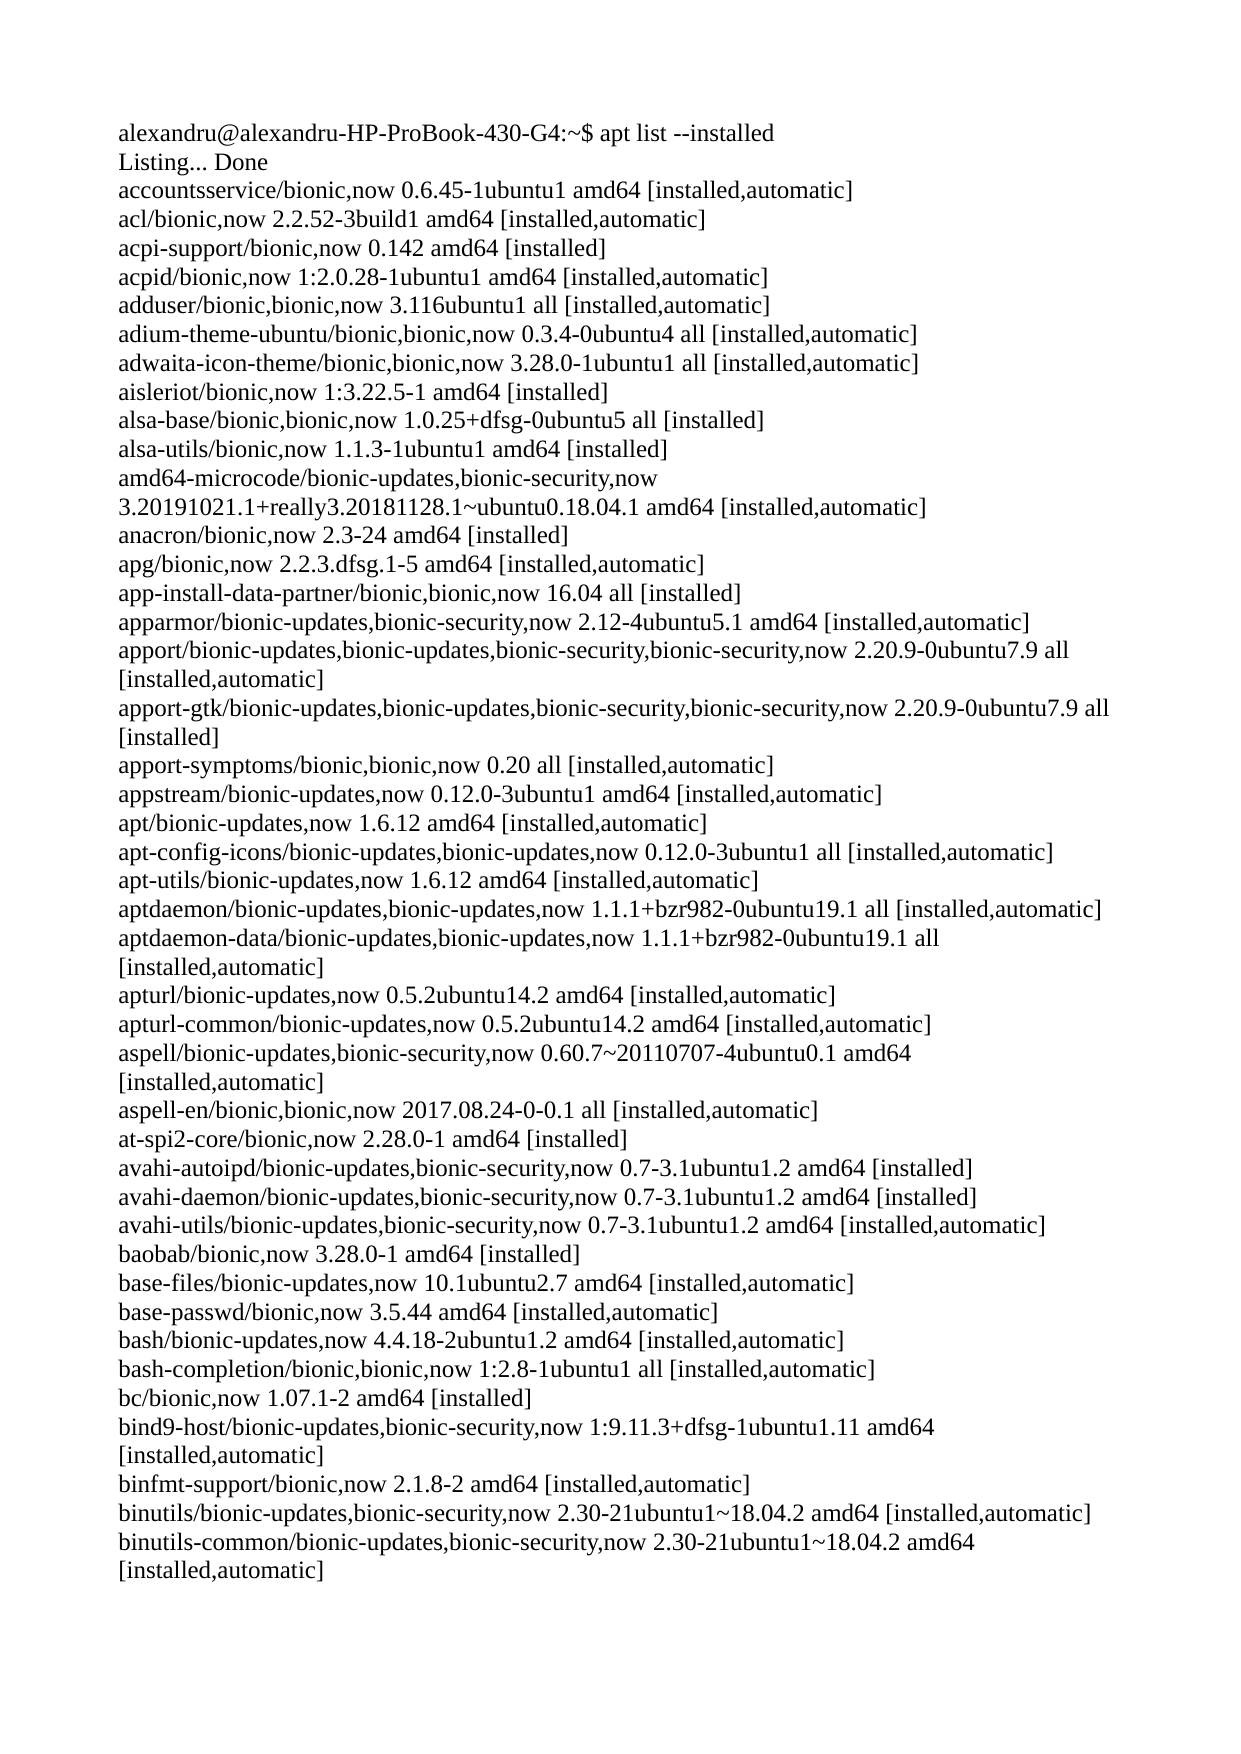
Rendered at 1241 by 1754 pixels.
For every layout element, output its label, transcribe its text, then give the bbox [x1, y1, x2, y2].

text aisleriot/bionic,now 1:3.22.5-1 amd64 [installed] [118, 377, 1122, 406]
text acpi-support/bionic,now 0.142 amd64 [installed] [118, 233, 1122, 262]
text accountsservice/bionic,now 0.6.45-1ubuntu1 amd64 [installed,automatic] [118, 176, 1122, 204]
text apport/bionic-updates,bionic-updates,bionic-security,bionic-security,now 2.20.9-0ubuntu7.9 all [installed,automatic] [118, 636, 1122, 693]
text acl/bionic,now 2.2.52-3build1 amd64 [installed,automatic] [118, 204, 1122, 233]
text adwaita-icon-theme/bionic,bionic,now 3.28.0-1ubuntu1 all [installed,automatic] [118, 348, 1122, 377]
text appstream/bionic-updates,now 0.12.0-3ubuntu1 amd64 [installed,automatic] [118, 779, 1122, 808]
text adduser/bionic,bionic,now 3.116ubuntu1 all [installed,automatic] [118, 291, 1122, 319]
text avahi-utils/bionic-updates,bionic-security,now 0.7-3.1ubuntu1.2 amd64 [installed,automatic] [118, 1211, 1122, 1239]
text alexandru@alexandru-HP-ProBook-430-G4:~$ apt list --installed [118, 118, 1122, 147]
text amd64-microcode/bionic-updates,bionic-security,now 3.20191021.1+really3.20181128.1~ubuntu0.18.04.1 amd64 [installed,automatic] [118, 463, 1122, 521]
text alsa-base/bionic,bionic,now 1.0.25+dfsg-0ubuntu5 all [installed] [118, 406, 1122, 434]
text binfmt-support/bionic,now 2.1.8-2 amd64 [installed,automatic] [118, 1469, 1122, 1498]
text alsa-utils/bionic,now 1.1.3-1ubuntu1 amd64 [installed] [118, 434, 1122, 463]
text aspell/bionic-updates,bionic-security,now 0.60.7~20110707-4ubuntu0.1 amd64 [installed,automatic] [118, 1038, 1122, 1096]
text acpid/bionic,now 1:2.0.28-1ubuntu1 amd64 [installed,automatic] [118, 262, 1122, 291]
text binutils/bionic-updates,bionic-security,now 2.30-21ubuntu1~18.04.2 amd64 [installed,automatic] [118, 1498, 1122, 1527]
text apt-utils/bionic-updates,now 1.6.12 amd64 [installed,automatic] [118, 866, 1122, 894]
text binutils-common/bionic-updates,bionic-security,now 2.30-21ubuntu1~18.04.2 amd64 [installed,automatic] [118, 1527, 1122, 1584]
text apg/bionic,now 2.2.3.dfsg.1-5 amd64 [installed,automatic] [118, 549, 1122, 578]
text anacron/bionic,now 2.3-24 amd64 [installed] [118, 521, 1122, 549]
text apport-symptoms/bionic,bionic,now 0.20 all [installed,automatic] [118, 751, 1122, 779]
text baobab/bionic,now 3.28.0-1 amd64 [installed] [118, 1239, 1122, 1268]
text apport-gtk/bionic-updates,bionic-updates,bionic-security,bionic-security,now 2.20.9-0ubuntu7.9 all [installed] [118, 693, 1122, 751]
text aptdaemon/bionic-updates,bionic-updates,now 1.1.1+bzr982-0ubuntu19.1 all [installed,automatic] [118, 894, 1122, 923]
text apt-config-icons/bionic-updates,bionic-updates,now 0.12.0-3ubuntu1 all [installed,automatic] [118, 837, 1122, 866]
text apparmor/bionic-updates,bionic-security,now 2.12-4ubuntu5.1 amd64 [installed,automatic] [118, 607, 1122, 636]
text bash/bionic-updates,now 4.4.18-2ubuntu1.2 amd64 [installed,automatic] [118, 1326, 1122, 1354]
text bc/bionic,now 1.07.1-2 amd64 [installed] [118, 1383, 1122, 1412]
text adium-theme-ubuntu/bionic,bionic,now 0.3.4-0ubuntu4 all [installed,automatic] [118, 319, 1122, 348]
text bash-completion/bionic,bionic,now 1:2.8-1ubuntu1 all [installed,automatic] [118, 1354, 1122, 1383]
text avahi-daemon/bionic-updates,bionic-security,now 0.7-3.1ubuntu1.2 amd64 [installed] [118, 1182, 1122, 1211]
text at-spi2-core/bionic,now 2.28.0-1 amd64 [installed] [118, 1124, 1122, 1153]
text aspell-en/bionic,bionic,now 2017.08.24-0-0.1 all [installed,automatic] [118, 1096, 1122, 1124]
text app-install-data-partner/bionic,bionic,now 16.04 all [installed] [118, 578, 1122, 607]
text bind9-host/bionic-updates,bionic-security,now 1:9.11.3+dfsg-1ubuntu1.11 amd64 [installed,automatic] [118, 1412, 1122, 1469]
text avahi-autoipd/bionic-updates,bionic-security,now 0.7-3.1ubuntu1.2 amd64 [installed] [118, 1153, 1122, 1182]
text apturl/bionic-updates,now 0.5.2ubuntu14.2 amd64 [installed,automatic] [118, 981, 1122, 1009]
text apt/bionic-updates,now 1.6.12 amd64 [installed,automatic] [118, 808, 1122, 837]
text Listing... Done [118, 147, 1122, 176]
text apturl-common/bionic-updates,now 0.5.2ubuntu14.2 amd64 [installed,automatic] [118, 1009, 1122, 1038]
text base-passwd/bionic,now 3.5.44 amd64 [installed,automatic] [118, 1297, 1122, 1326]
text aptdaemon-data/bionic-updates,bionic-updates,now 1.1.1+bzr982-0ubuntu19.1 all [installed,automatic] [118, 923, 1122, 981]
text base-files/bionic-updates,now 10.1ubuntu2.7 amd64 [installed,automatic] [118, 1268, 1122, 1297]
